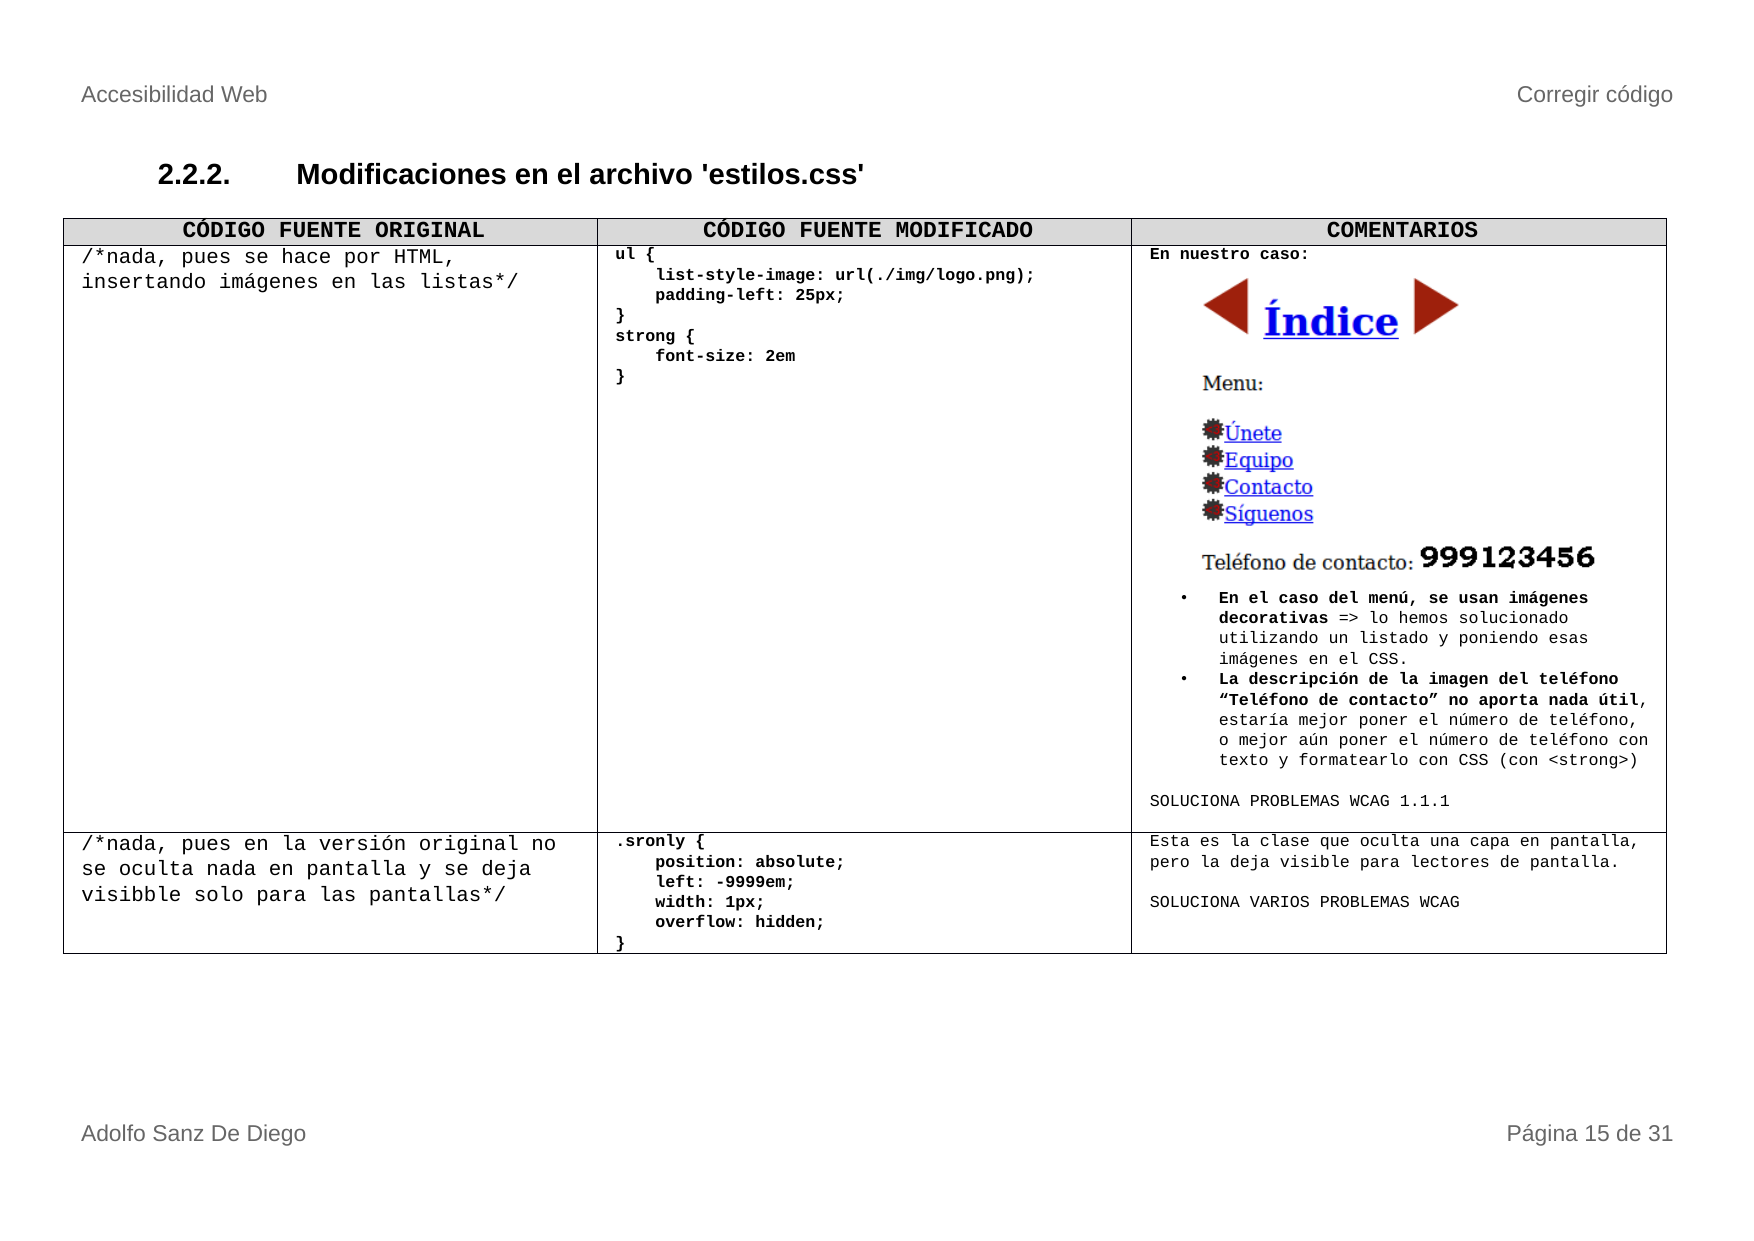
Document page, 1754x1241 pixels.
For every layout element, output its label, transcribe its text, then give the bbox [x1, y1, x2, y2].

table_cell /*nada, pues se hace por HTML, insertando imágenes en las listas*/ [64, 246, 597, 832]
table_cell En nuestro caso: En el caso del menú, se usan imágenes decorativas => lo hemos solucionado utilizando un listado y poniendo esas imágenes en el CSS. La descripción de la imagen del teléfono “Teléfono de contacto” no aporta nada útil, estaría mejor poner el número de teléfono, o mejor aún poner el número de teléfono con texto y formatearlo con CSS (con <strong>) SOLUCIONA PROBLEMAS WCAG 1.1.1 [1132, 246, 1666, 832]
table_cell .sronly { position: absolute; left: -9999em; width: 1px; overflow: hidden; } [598, 833, 1131, 953]
table_cell /*nada, pues en la versión original no se oculta nada en pantalla y se deja visibble solo para las pantallas*/ [64, 833, 597, 953]
picture [1195, 266, 1609, 588]
table_header COMENTARIOS [1132, 219, 1666, 245]
table_header CÓDIGO FUENTE ORIGINAL [64, 219, 597, 245]
table_header CÓDIGO FUENTE MODIFICADO [598, 219, 1131, 245]
subtitle Modificaciones en el archivo 'estilos.css' [158, 157, 1679, 190]
table_cell ul { list-style-image: url(./img/logo.png); padding-left: 25px; } strong { font-size: 2em } [598, 246, 1131, 832]
table_cell Esta es la clase que oculta una capa en pantalla, pero la deja visible para lectores de pantalla. SOLUCIONA VARIOS PROBLEMAS WCAG [1132, 833, 1666, 953]
